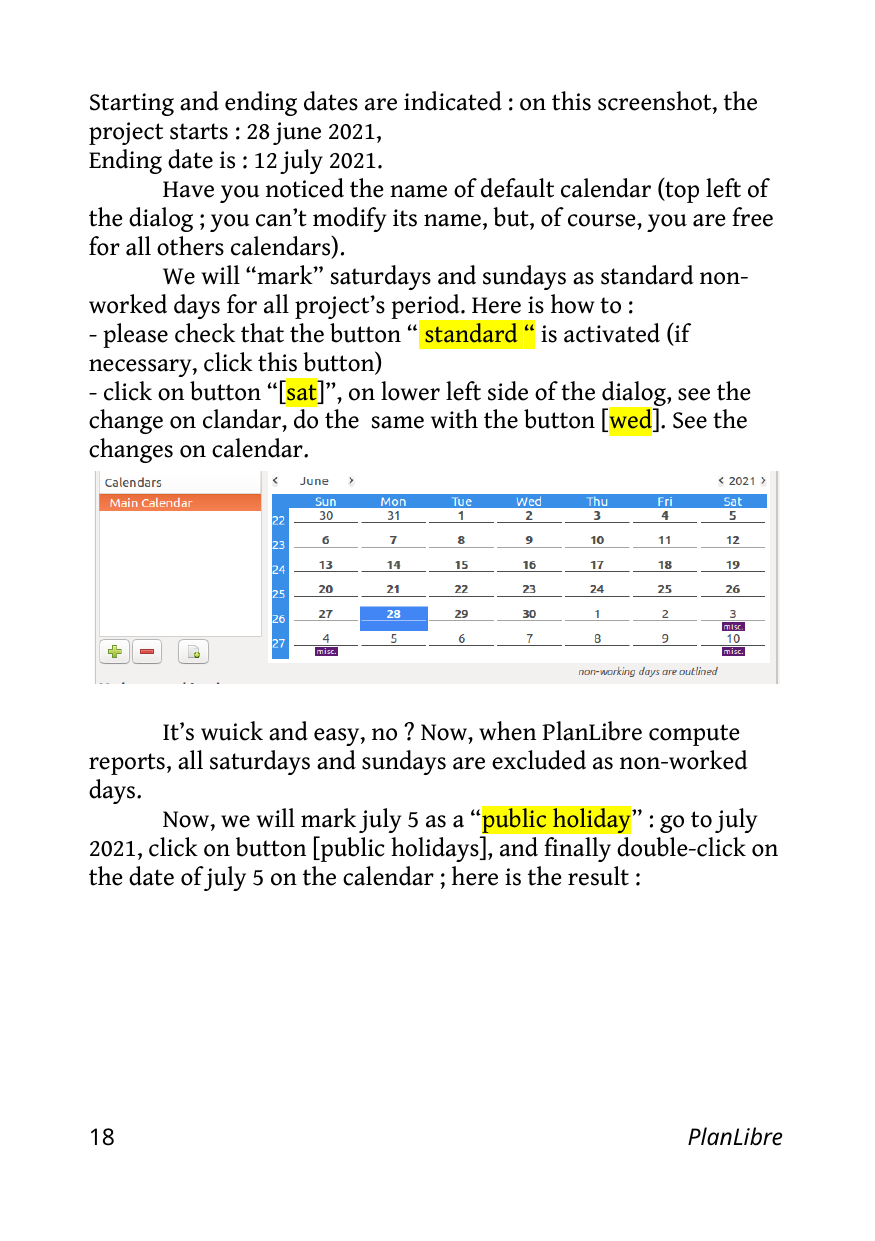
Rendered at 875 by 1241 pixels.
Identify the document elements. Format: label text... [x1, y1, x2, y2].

text - click on button “[sat]”, on lower left side of the dialog, see the change on clandar, do the same with the button [wed]. See the changes on calendar. [88, 378, 786, 465]
text Have you noticed the name of default calendar (top left of the dialog ; you can’t modify its name, but, of course, you are free for all others calendars). [88, 175, 786, 262]
text We will “mark” saturdays and sundays as standard non-worked days for all project’s period. Here is how to : [88, 262, 786, 320]
text Now, we will mark july 5 as a “public holiday” : go to july 2021, click on button [public holidays], and finally double-click on the date of july 5 on the calendar ; here is the result : [88, 806, 786, 892]
text Ending date is : 12 july 2021. [88, 146, 786, 175]
text - please check that the button “ standard “ is activated (if necessary, click this button) [88, 320, 786, 378]
text It’s wuick and easy, no ? Now, when PlanLibre compute reports, all saturdays and sundays are excluded as non-worked days. [88, 719, 786, 806]
text Starting and ending dates are indicated : on this screenshot, the project starts : 28 june 2021, [88, 88, 786, 146]
picture [94, 471, 780, 684]
